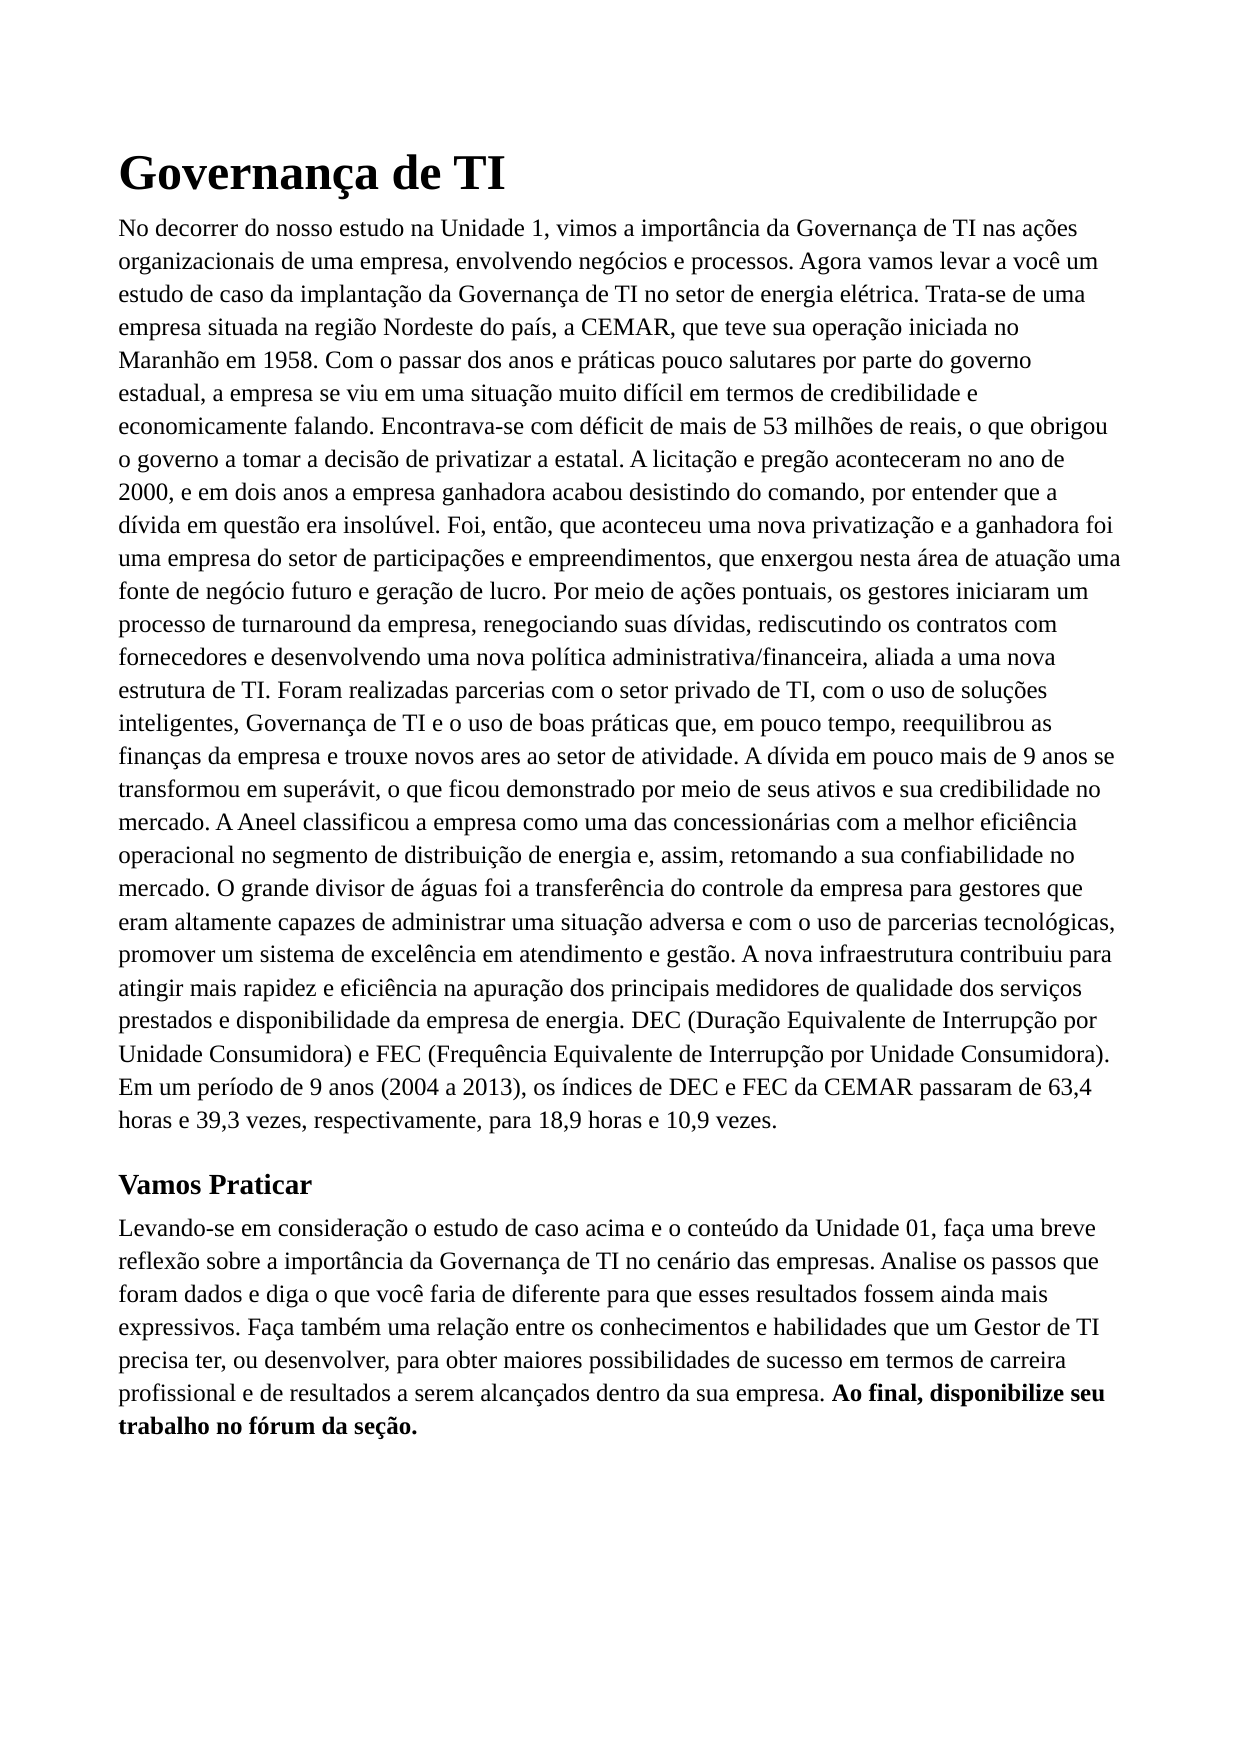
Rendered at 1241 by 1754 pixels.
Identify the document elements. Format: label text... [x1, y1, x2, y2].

subtitle Governança de TI [118, 143, 1122, 201]
text Levando-se em consideração o estudo de caso acima e o conteúdo da Unidade 01, faça uma breve reflexão sobre a importância da Governança de TI no cenário das empresas. Analise os passos que foram dados e diga o que você faria de diferente para que esses resultados fossem ainda mais expressivos. Faça também uma relação entre os conhecimentos e habilidades que um Gestor de TI precisa ter, ou desenvolver, para obter maiores possibilidades de sucesso em termos de carreira profissional e de resultados a serem alcançados dentro da sua empresa. Ao final, disponibilize seu trabalho no fórum da seção. [118, 1213, 1122, 1440]
text No decorrer do nosso estudo na Unidade 1, vimos a importância da Governança de TI nas ações organizacionais de uma empresa, envolvendo negócios e processos. Agora vamos levar a você um estudo de caso da implantação da Governança de TI no setor de energia elétrica. Trata-se de uma empresa situada na região Nordeste do país, a CEMAR, que teve sua operação iniciada no Maranhão em 1958. Com o passar dos anos e práticas pouco salutares por parte do governo estadual, a empresa se viu em uma situação muito difícil em termos de credibilidade e economicamente falando. Encontrava-se com déficit de mais de 53 milhões de reais, o que obrigou o governo a tomar a decisão de privatizar a estatal. A licitação e pregão aconteceram no ano de 2000, e em dois anos a empresa ganhadora acabou desistindo do comando, por entender que a dívida em questão era insolúvel. Foi, então, que aconteceu uma nova privatização e a ganhadora foi uma empresa do setor de participações e empreendimentos, que enxergou nesta área de atuação uma fonte de negócio futuro e geração de lucro. Por meio de ações pontuais, os gestores iniciaram um processo de turnaround da empresa, renegociando suas dívidas, rediscutindo os contratos com fornecedores e desenvolvendo uma nova política administrativa/financeira, aliada a uma nova estrutura de TI. Foram realizadas parcerias com o setor privado de TI, com o uso de soluções inteligentes, Governança de TI e o uso de boas práticas que, em pouco tempo, reequilibrou as finanças da empresa e trouxe novos ares ao setor de atividade. A dívida em pouco mais de 9 anos se transformou em superávit, o que ficou demonstrado por meio de seus ativos e sua credibilidade no mercado. A Aneel classificou a empresa como uma das concessionárias com a melhor eficiência operacional no segmento de distribuição de energia e, assim, retomando a sua confiabilidade no mercado. O grande divisor de águas foi a transferência do controle da empresa para gestores que eram altamente capazes de administrar uma situação adversa e com o uso de parcerias tecnológicas, promover um sistema de excelência em atendimento e gestão. A nova infraestrutura contribuiu para atingir mais rapidez e eficiência na apuração dos principais medidores de qualidade dos serviços prestados e disponibilidade da empresa de energia. DEC (Duração Equivalente de Interrupção por Unidade Consumidora) e FEC (Frequência Equivalente de Interrupção por Unidade Consumidora). Em um período de 9 anos (2004 a 2013), os índices de DEC e FEC da CEMAR passaram de 63,4 horas e 39,3 vezes, respectivamente, para 18,9 horas e 10,9 vezes. [118, 213, 1122, 1133]
subtitle Vamos Praticar [118, 1167, 1122, 1200]
